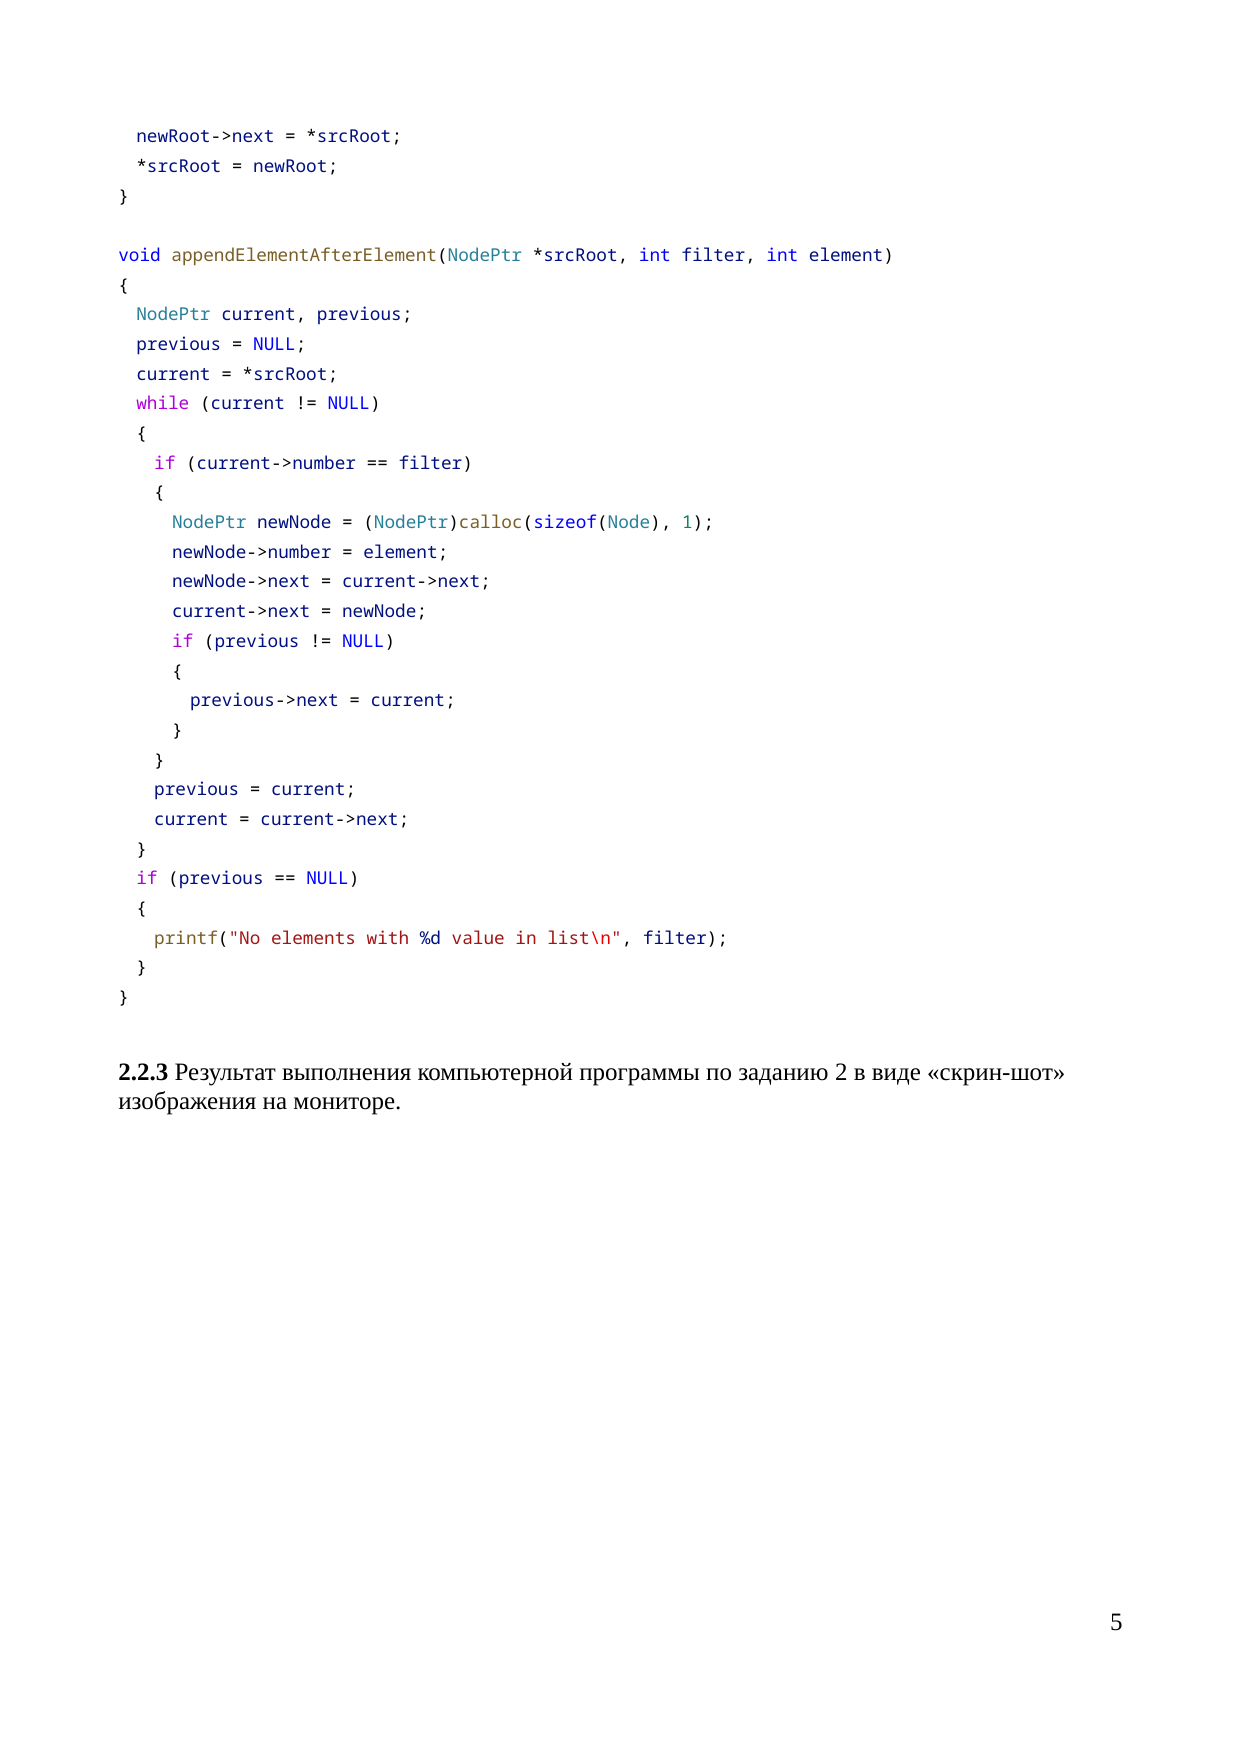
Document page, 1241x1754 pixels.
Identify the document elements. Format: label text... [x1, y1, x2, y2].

text *srcRoot = newRoot; [118, 148, 1122, 177]
text NodePtr current, previous; [118, 296, 1122, 326]
text { [118, 652, 1122, 682]
text newNode->next = current->next; [118, 563, 1122, 593]
text printf("No elements with %d value in list\n", filter); [118, 920, 1122, 949]
text if (previous != NULL) [118, 623, 1122, 652]
text } [118, 979, 1122, 1009]
text } [118, 712, 1122, 742]
text { [118, 474, 1122, 504]
text while (current != NULL) [118, 385, 1122, 415]
text } [118, 949, 1122, 979]
text NodePtr newNode = (NodePtr)calloc(sizeof(Node), 1); [118, 504, 1122, 534]
text if (current->number == filter) [118, 445, 1122, 474]
text previous = NULL; [118, 326, 1122, 356]
text newNode->number = element; [118, 534, 1122, 563]
text current = *srcRoot; [118, 356, 1122, 385]
text previous = current; [118, 771, 1122, 801]
text void appendElementAfterElement(NodePtr *srcRoot, int filter, int element) [118, 237, 1122, 267]
text newRoot->next = *srcRoot; [118, 118, 1122, 148]
text { [118, 415, 1122, 445]
text current = current->next; [118, 801, 1122, 831]
text current->next = newNode; [118, 593, 1122, 623]
text } [118, 177, 1122, 207]
text if (previous == NULL) [118, 860, 1122, 890]
text } [118, 831, 1122, 860]
text previous->next = current; [118, 682, 1122, 712]
text } [118, 742, 1122, 771]
text 2.2.3 Результат выполнения компьютерной программы по заданию 2 в виде «скрин-шот» изображения на мониторе. [118, 1057, 1122, 1114]
text { [118, 267, 1122, 296]
text { [118, 890, 1122, 920]
